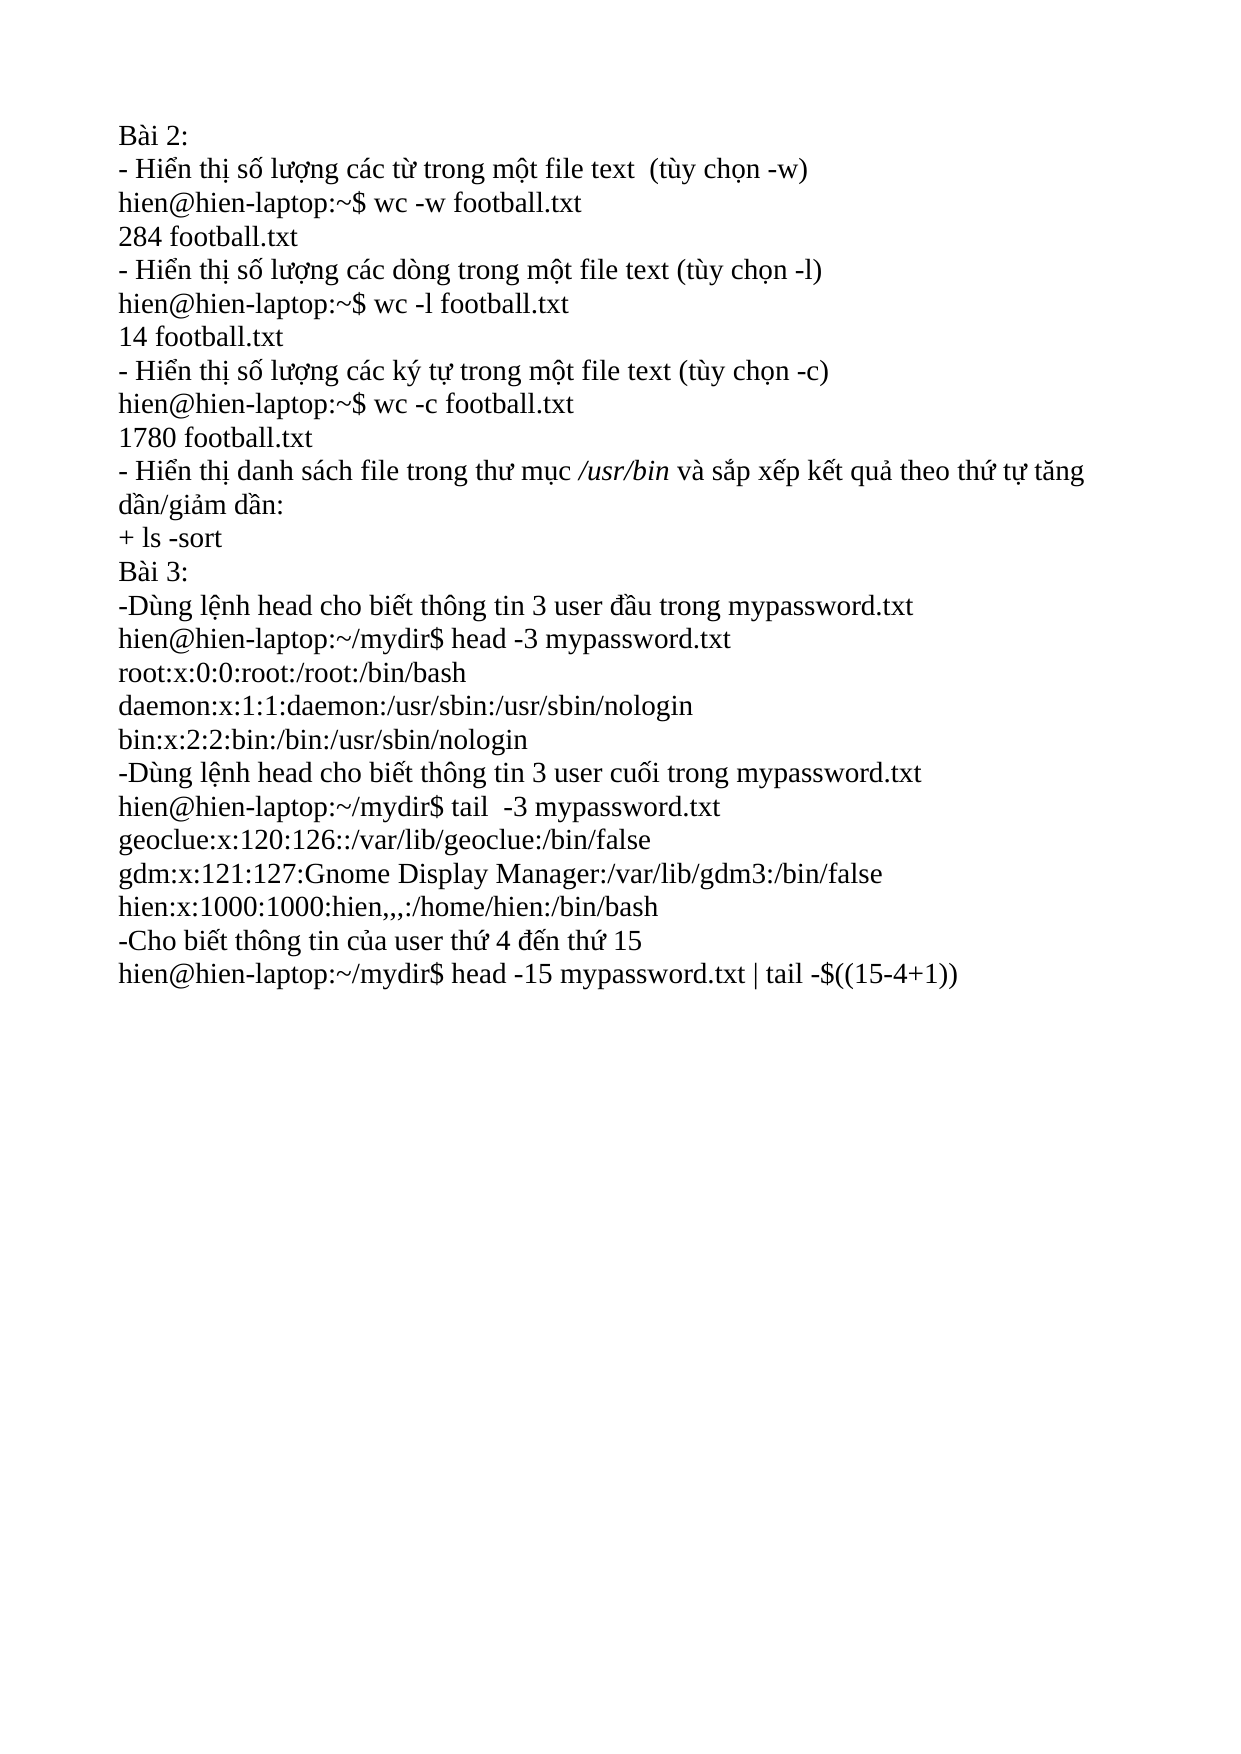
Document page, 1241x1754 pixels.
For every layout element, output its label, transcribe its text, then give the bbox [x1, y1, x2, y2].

text hien@hien-laptop:~/mydir$ head -15 mypassword.txt | tail -$((15-4+1)) [118, 957, 1122, 990]
text hien:x:1000:1000:hien,,,:/home/hien:/bin/bash [118, 889, 1122, 923]
text daemon:x:1:1:daemon:/usr/sbin:/usr/sbin/nologin [118, 688, 1122, 722]
text - Hiển thị số lượng các từ trong một file text (tùy chọn -w) [118, 152, 1122, 185]
text hien@hien-laptop:~/mydir$ tail -3 mypassword.txt [118, 789, 1122, 822]
text - Hiển thị số lượng các dòng trong một file text (tùy chọn -l) [118, 252, 1122, 286]
text Bài 3: [118, 554, 1122, 588]
text Bài 2: [118, 118, 1122, 152]
text -Dùng lệnh head cho biết thông tin 3 user đầu trong mypassword.txt [118, 588, 1122, 621]
text -Dùng lệnh head cho biết thông tin 3 user cuối trong mypassword.txt [118, 755, 1122, 789]
text 284 football.txt [118, 219, 1122, 252]
text geoclue:x:120:126::/var/lib/geoclue:/bin/false [118, 822, 1122, 856]
text hien@hien-laptop:~$ wc -w football.txt [118, 185, 1122, 219]
text hien@hien-laptop:~/mydir$ head -3 mypassword.txt [118, 621, 1122, 655]
text -Cho biết thông tin của user thứ 4 đến thứ 15 [118, 923, 1122, 957]
text root:x:0:0:root:/root:/bin/bash [118, 655, 1122, 688]
text + ls -sort [118, 521, 1122, 554]
text hien@hien-laptop:~$ wc -l football.txt [118, 286, 1122, 319]
text - Hiển thị danh sách file trong thư mục /usr/bin và sắp xếp kết quả theo thứ tự tăng dần/giảm dần: [118, 453, 1122, 521]
text gdm:x:121:127:Gnome Display Manager:/var/lib/gdm3:/bin/false [118, 856, 1122, 889]
text bin:x:2:2:bin:/bin:/usr/sbin/nologin [118, 722, 1122, 755]
text 1780 football.txt [118, 420, 1122, 453]
text - Hiển thị số lượng các ký tự trong một file text (tùy chọn -c) [118, 353, 1122, 386]
text 14 football.txt [118, 319, 1122, 353]
text hien@hien-laptop:~$ wc -c football.txt [118, 386, 1122, 420]
